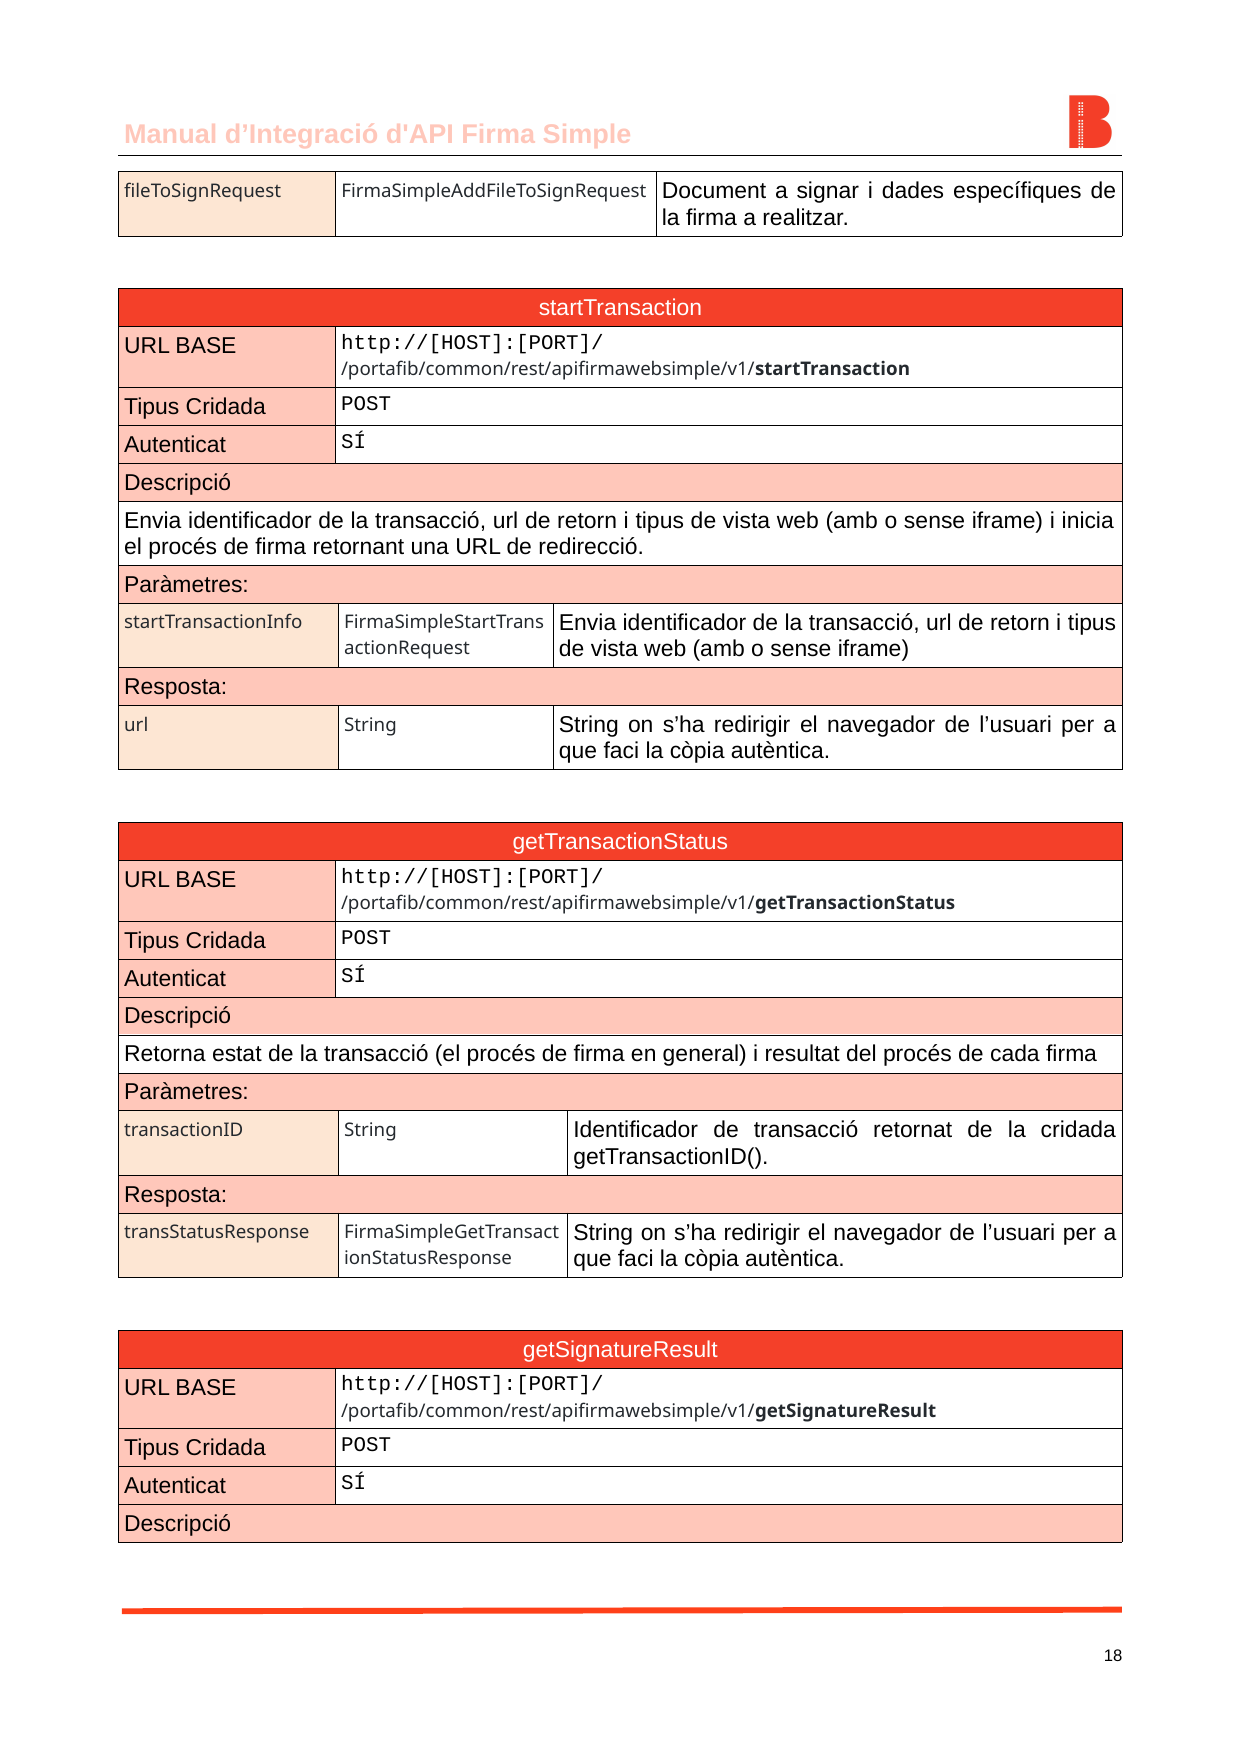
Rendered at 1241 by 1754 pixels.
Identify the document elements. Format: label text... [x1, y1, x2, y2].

table_header getTransactionStatus [119, 823, 1122, 860]
table_cell SÍ [336, 960, 1122, 997]
table_cell Tipus Cridada [119, 388, 335, 425]
table_cell POST [336, 1429, 1122, 1466]
table_cell url [119, 706, 338, 769]
table_cell Tipus Cridada [119, 922, 335, 959]
table_cell POST [336, 922, 1122, 959]
table_cell Paràmetres: [119, 1074, 1122, 1110]
table_cell Resposta: [119, 668, 1122, 705]
table_cell Descripció [119, 464, 1122, 501]
table_cell Autenticat [119, 426, 335, 463]
table_cell Descripció [119, 1505, 1122, 1542]
table_cell String on s’ha redirigir el navegador de l’usuari per a que faci la còpia autèntica. [554, 706, 1122, 769]
table_cell Resposta: [119, 1176, 1122, 1213]
table_cell Identificador de transacció retornat de la cridada getTransactionID(). [568, 1111, 1122, 1175]
table_cell Retorna estat de la transacció (el procés de firma en general) i resultat del procés de cada firma [119, 1036, 1122, 1072]
table_header getSignatureResult [119, 1331, 1122, 1368]
table_cell String [339, 706, 553, 769]
table_cell transStatusResponse [119, 1214, 338, 1277]
table_cell Envia identificador de la transacció, url de retorn i tipus de vista web (amb o sense iframe) [554, 604, 1122, 667]
table_cell URL BASE [119, 861, 335, 921]
table_cell FirmaSimpleAddFileToSignRequest [336, 172, 656, 236]
table_cell Tipus Cridada [119, 1429, 335, 1466]
table_cell Paràmetres: [119, 566, 1122, 603]
table_cell http://[HOST]:[PORT]/ /portafib/common/rest/apifirmawebsimple/v1/getTransactionStatus [336, 861, 1122, 921]
table_cell FirmaSimpleStartTransactionRequest [339, 604, 553, 667]
table_cell FirmaSimpleGetTransactionStatusResponse [339, 1214, 567, 1277]
table_header startTransaction [119, 289, 1122, 326]
table_cell URL BASE [119, 327, 335, 387]
table_cell Descripció [119, 998, 1122, 1034]
table_cell URL BASE [119, 1369, 335, 1428]
table_cell startTransactionInfo [119, 604, 338, 667]
table_cell POST [336, 388, 1122, 425]
table_cell Envia identificador de la transacció, url de retorn i tipus de vista web (amb o sense iframe) i inicia el procés de firma retornant una URL de redirecció. [119, 502, 1122, 565]
table_cell transactionID [119, 1111, 338, 1175]
table_cell Document a signar i dades específiques de la firma a realitzar. [657, 172, 1122, 236]
table_cell String on s’ha redirigir el navegador de l’usuari per a que faci la còpia autèntica. [568, 1214, 1122, 1277]
table_cell SÍ [336, 1467, 1122, 1504]
table_cell http://[HOST]:[PORT]/ /portafib/common/rest/apifirmawebsimple/v1/startTransaction [336, 327, 1122, 387]
table_cell http://[HOST]:[PORT]/ /portafib/common/rest/apifirmawebsimple/v1/getSignatureResult [336, 1369, 1122, 1428]
table_cell String [339, 1111, 567, 1175]
table_cell Autenticat [119, 960, 335, 997]
table_cell Autenticat [119, 1467, 335, 1504]
table_cell fileToSignRequest [119, 172, 335, 236]
picture [1063, 94, 1117, 150]
table_cell SÍ [336, 426, 1122, 463]
